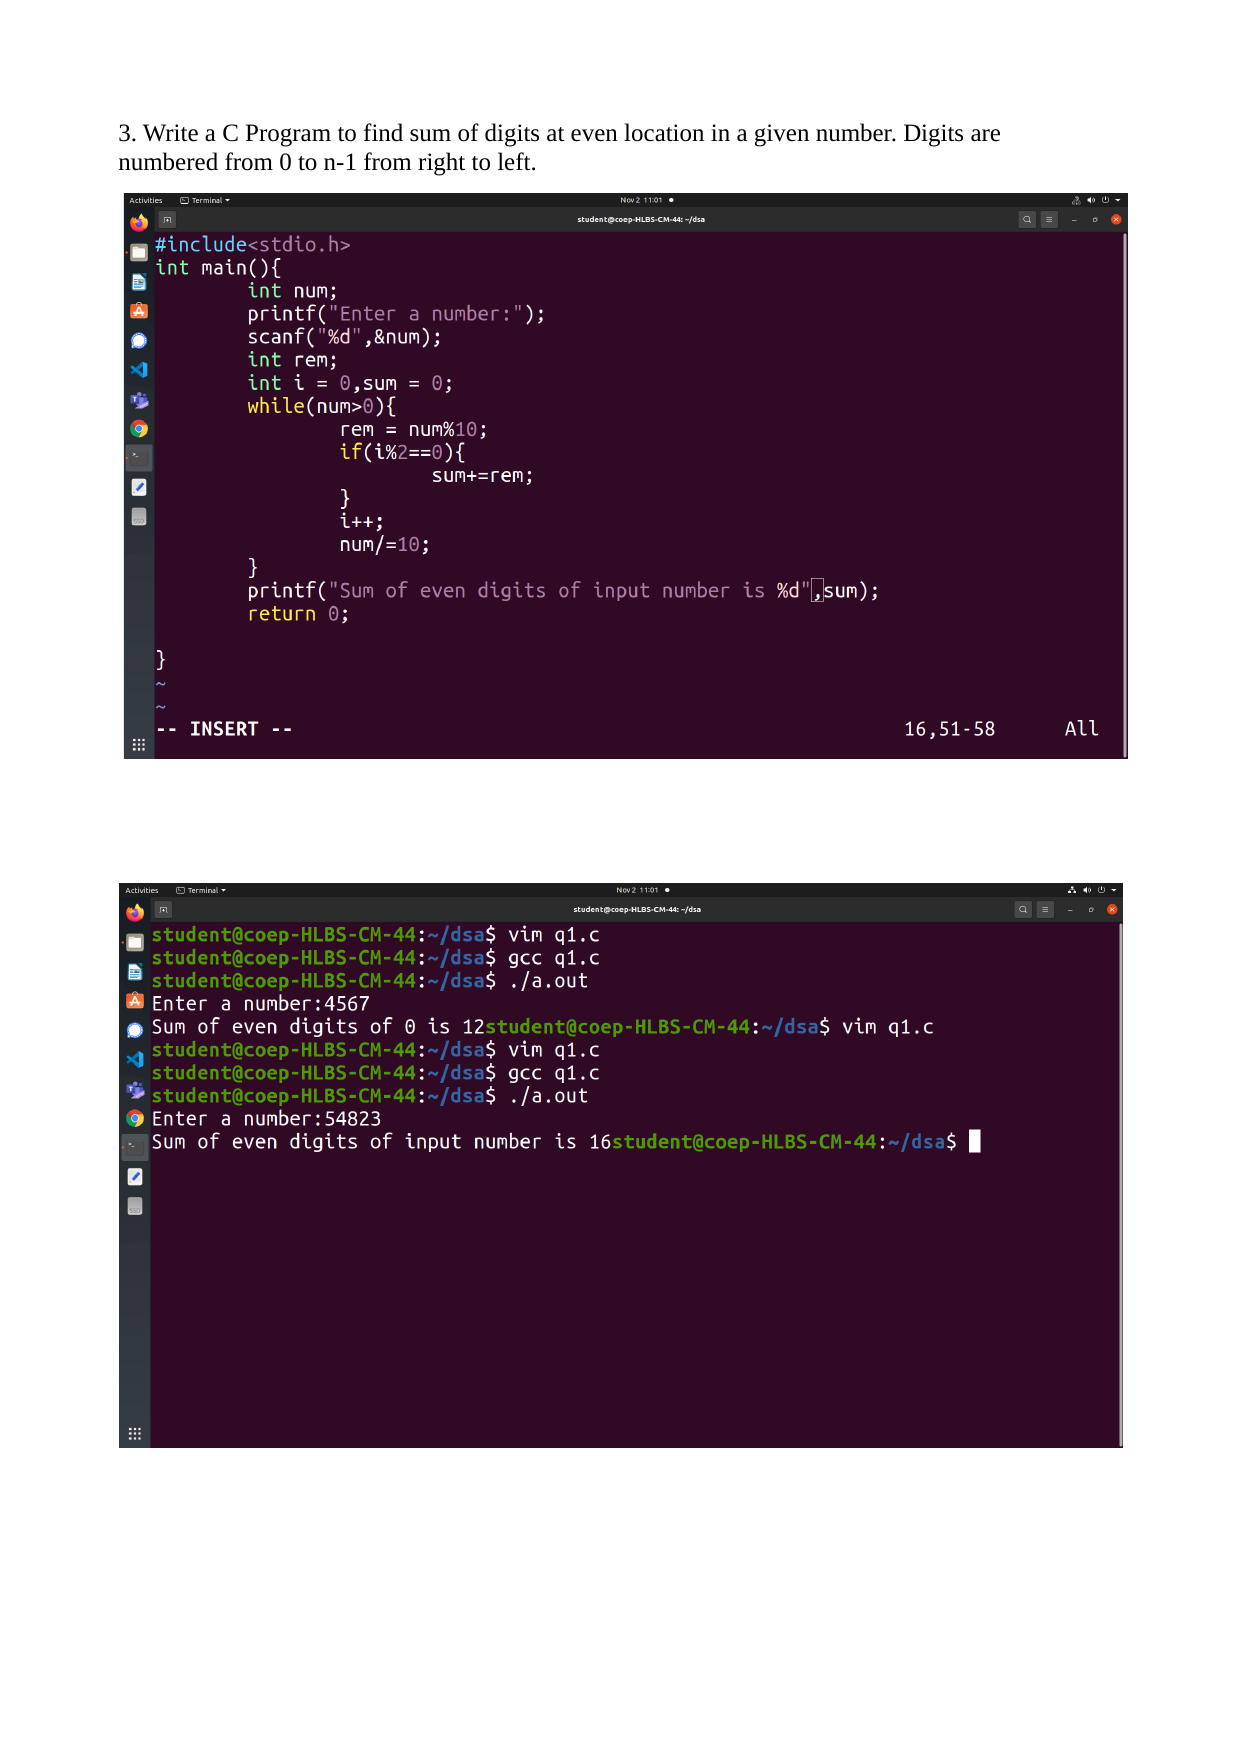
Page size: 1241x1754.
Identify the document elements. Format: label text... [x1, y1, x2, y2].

picture [123, 193, 1128, 759]
text numbered from 0 to n-1 from right to left. [118, 147, 1122, 176]
picture [119, 883, 1123, 1448]
text 3. Write a C Program to find sum of digits at even location in a given number. Digits are [118, 118, 1122, 147]
